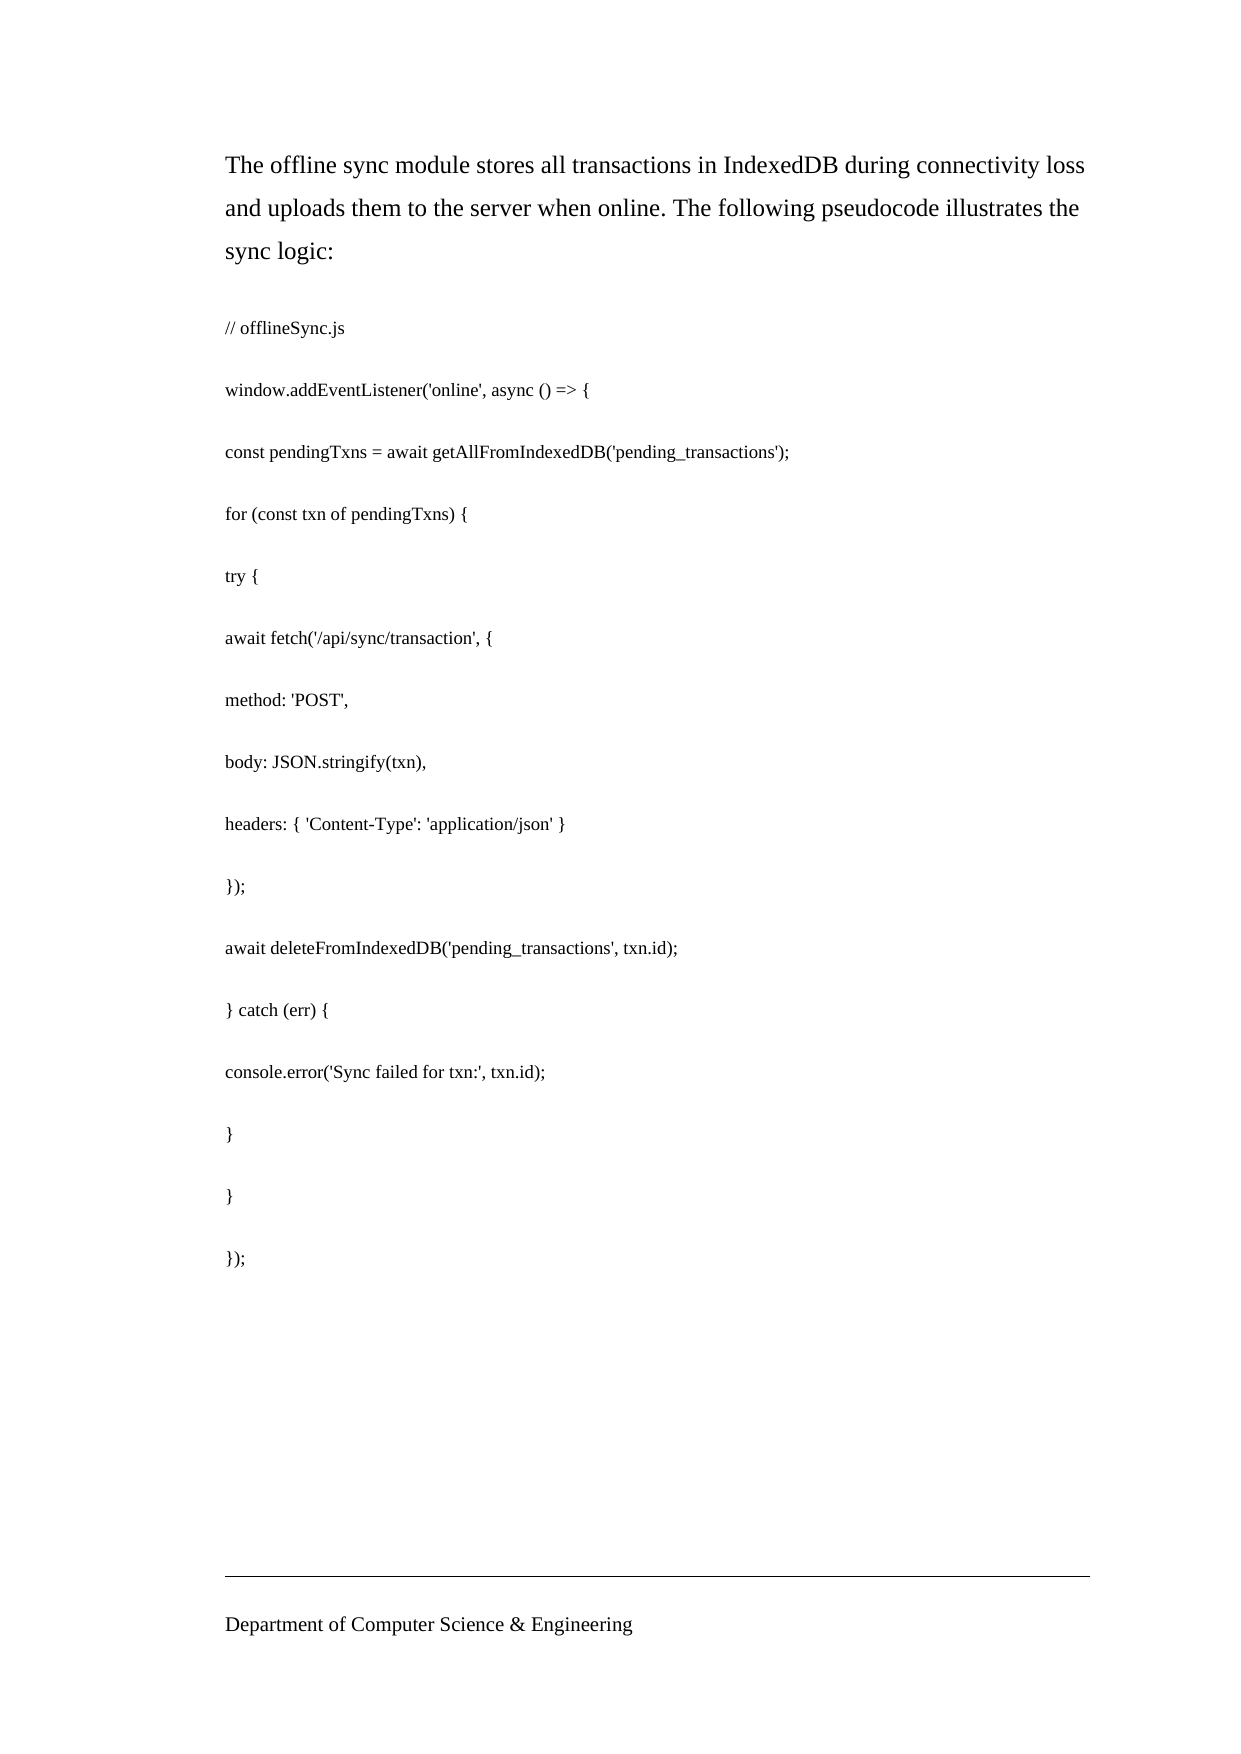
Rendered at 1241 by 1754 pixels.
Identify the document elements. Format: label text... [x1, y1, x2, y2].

text method: 'POST', [225, 689, 1090, 710]
text } [225, 1184, 1090, 1206]
text }); [225, 875, 1090, 896]
text } catch (err) { [225, 999, 1090, 1020]
text const pendingTxns = await getAllFromIndexedDB('pending_transactions'); [225, 441, 1090, 462]
text for (const txn of pendingTxns) { [225, 503, 1090, 524]
text body: JSON.stringify(txn), [225, 751, 1090, 772]
text try { [225, 565, 1090, 586]
text } [225, 1123, 1090, 1144]
text headers: { 'Content-Type': 'application/json' } [225, 813, 1090, 834]
text window.addEventListener('online', async () => { [225, 379, 1090, 400]
text // offlineSync.js [225, 317, 1090, 338]
text await deleteFromIndexedDB('pending_transactions', txn.id); [225, 937, 1090, 958]
text await fetch('/api/sync/transaction', { [225, 627, 1090, 648]
text console.error('Sync failed for txn:', txn.id); [225, 1061, 1090, 1082]
text The offline sync module stores all transactions in IndexedDB during connectivity loss and uploads them to the server when online. The following pseudocode illustrates the sync logic: [225, 150, 1090, 265]
text }); [225, 1247, 1090, 1268]
